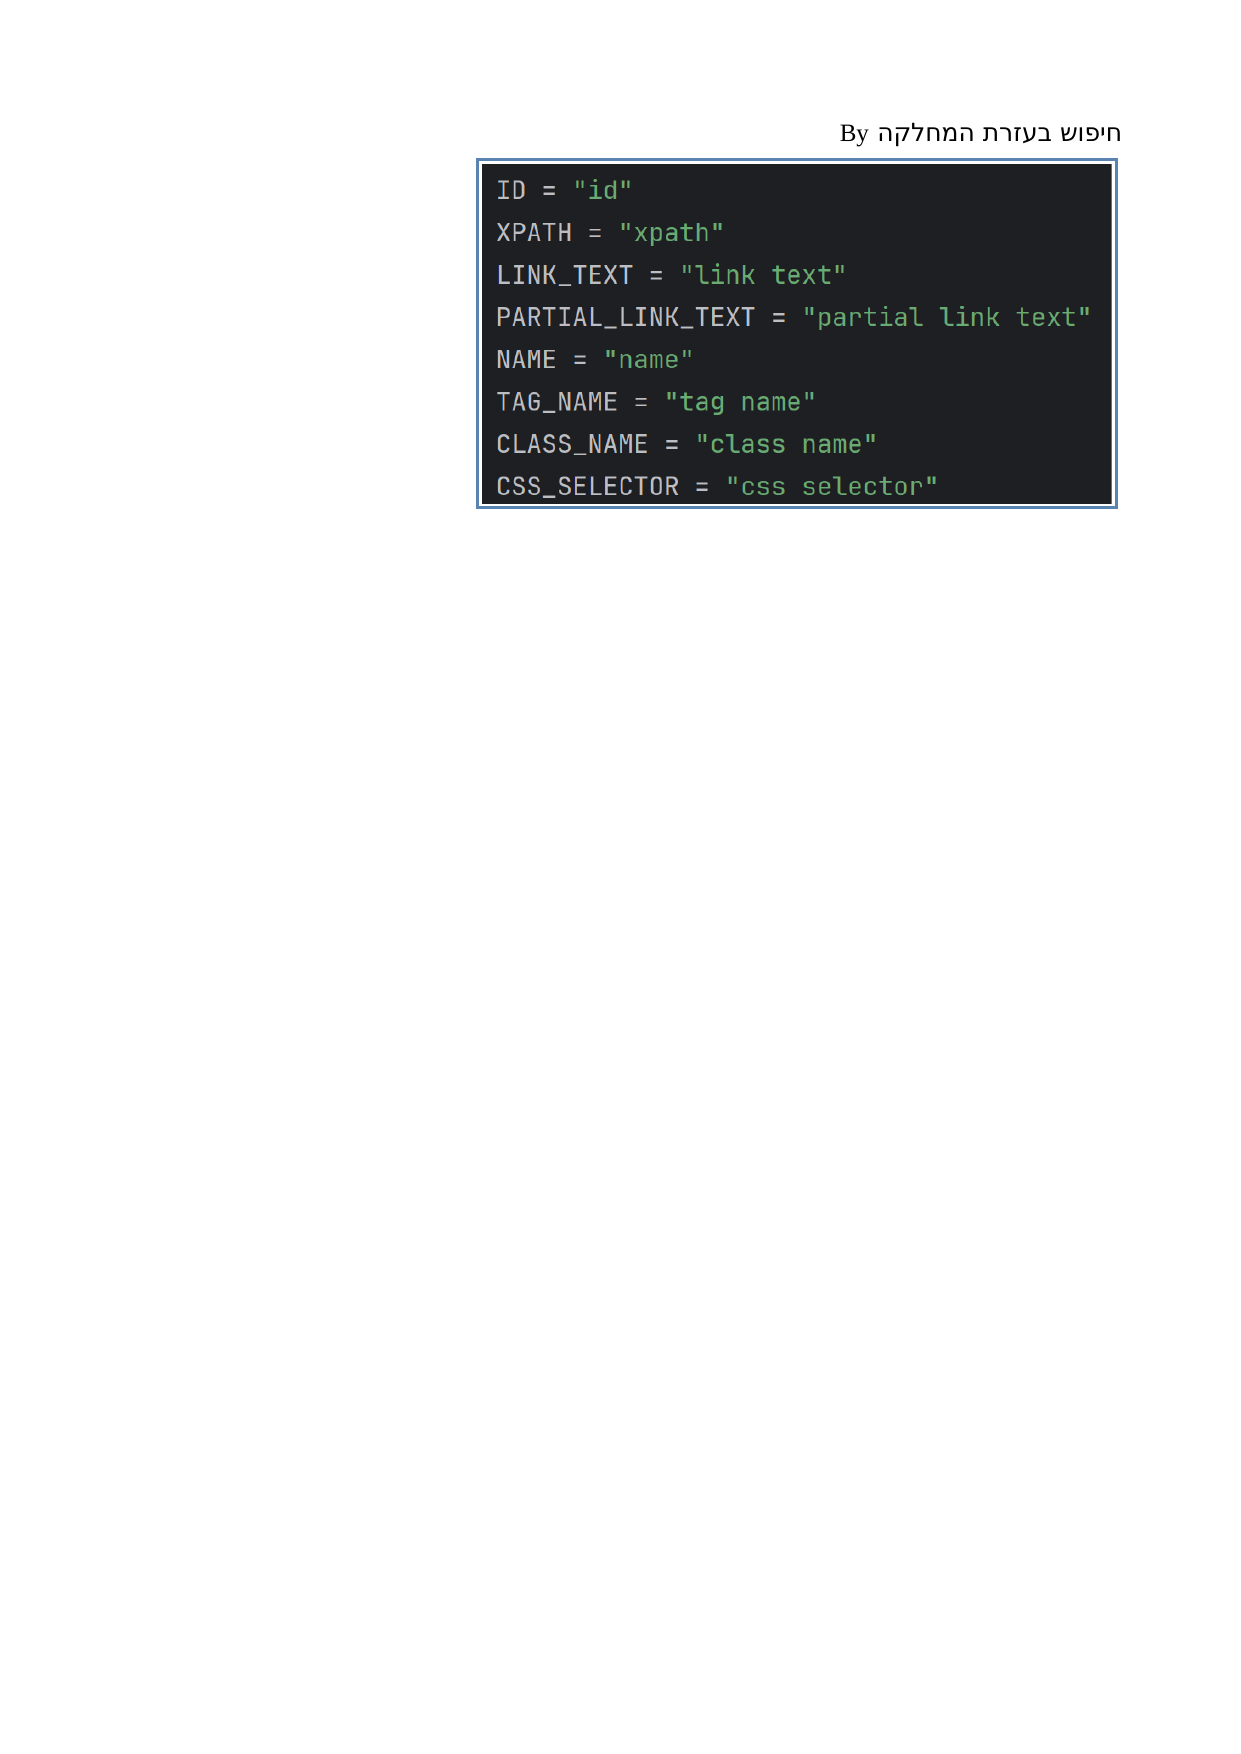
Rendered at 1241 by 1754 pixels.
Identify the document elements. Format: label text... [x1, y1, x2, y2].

picture [482, 164, 1112, 504]
text חיפוש בעזרת המחלקה By [118, 118, 1122, 147]
